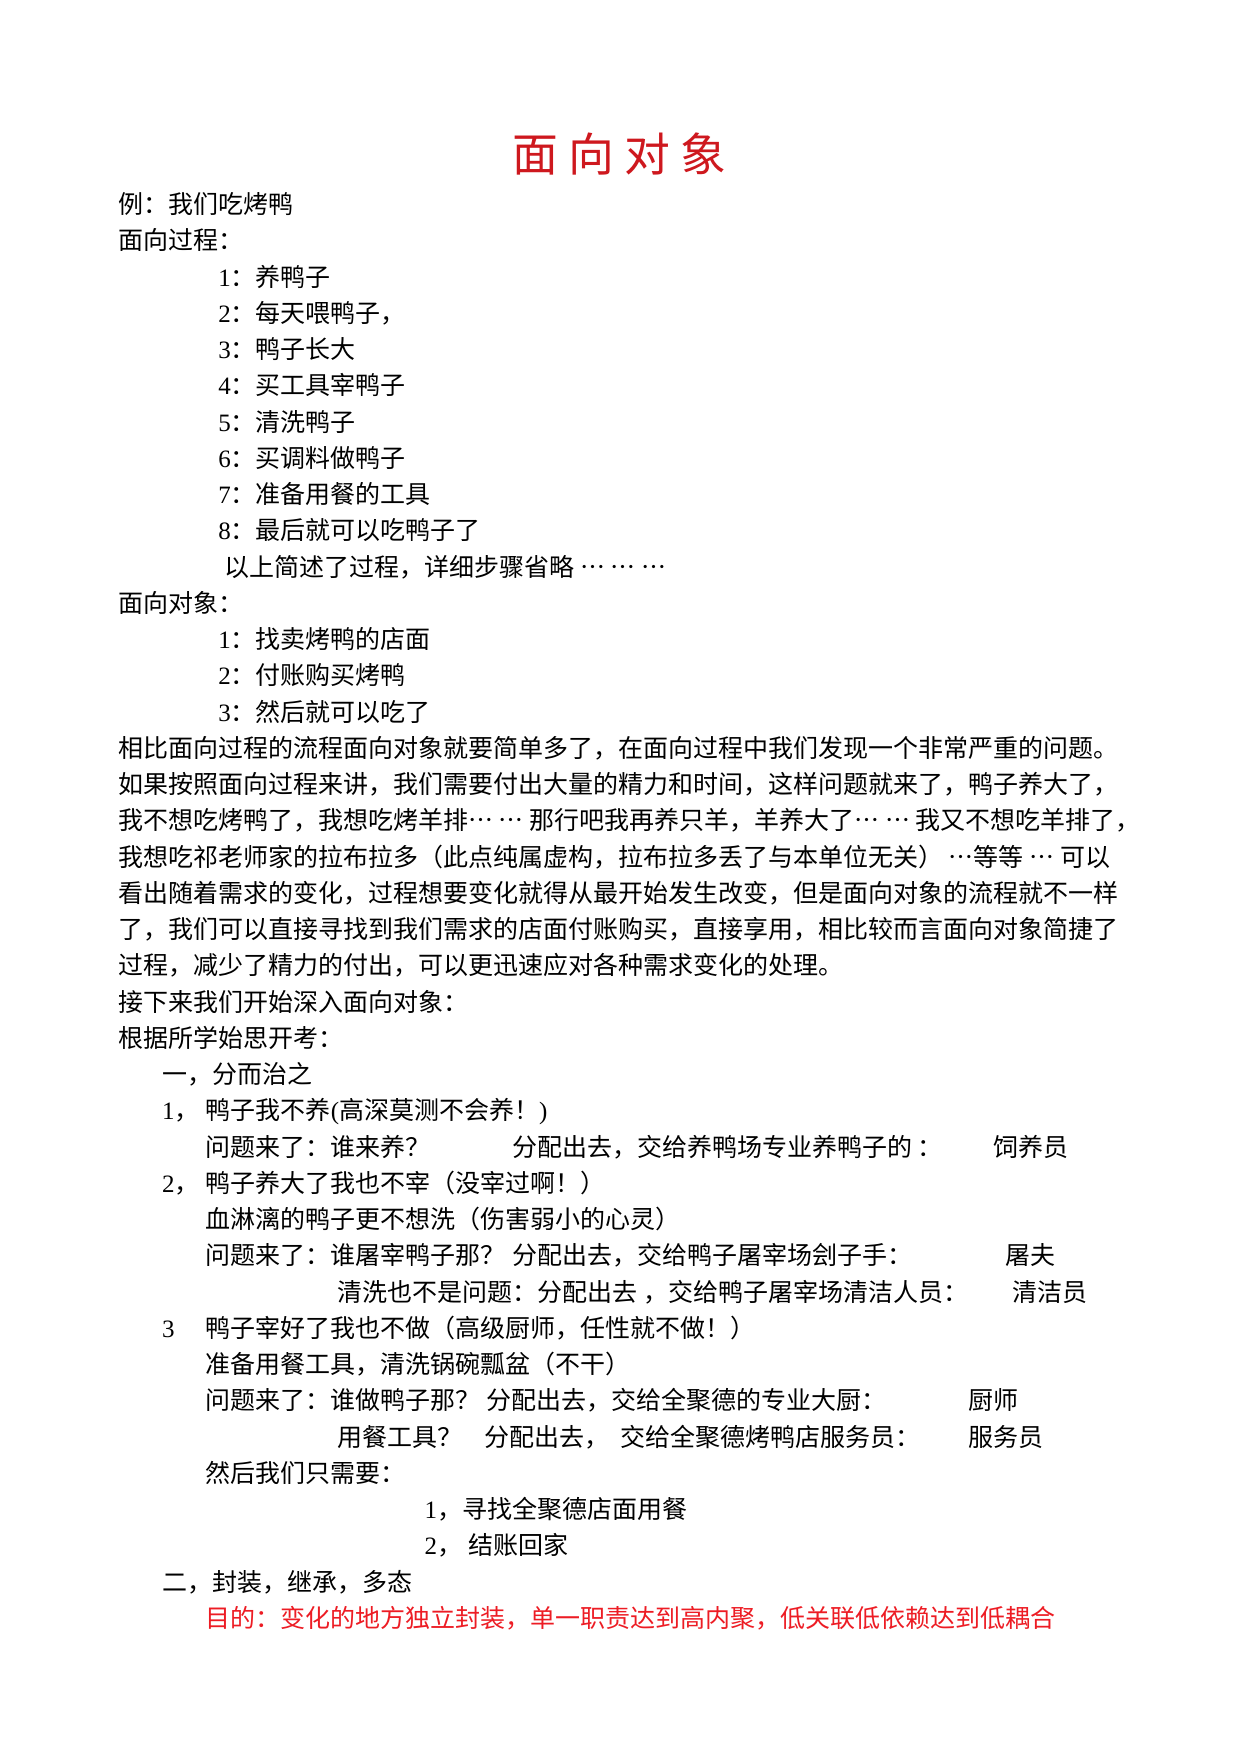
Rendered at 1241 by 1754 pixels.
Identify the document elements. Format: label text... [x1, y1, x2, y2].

text 5：清洗鸭子 [118, 402, 1122, 438]
text 一，分而治之 [118, 1054, 1122, 1091]
text 8：最后就可以吃鸭子了 [118, 511, 1122, 547]
text 3 鸭子宰好了我也不做（高级厨师，任性就不做！） [118, 1308, 1122, 1344]
text 2， 鸭子养大了我也不宰（没宰过啊！） [118, 1163, 1122, 1199]
text 根据所学始思开考： [118, 1018, 1122, 1054]
text 例：我们吃烤鸭 [118, 184, 1122, 221]
text 3：然后就可以吃了 [118, 692, 1122, 728]
text 1，寻找全聚德店面用餐 [118, 1489, 1122, 1526]
text 1：找卖烤鸭的店面 [118, 619, 1122, 656]
text 目的：变化的地方独立封装，单一职责达到高内聚，低关联低依赖达到低耦合 [118, 1598, 1122, 1634]
text 问题来了：谁来养？ 分配出去，交给养鸭场专业养鸭子的 ： 饲养员 [118, 1127, 1122, 1163]
text 2：付账购买烤鸭 [118, 656, 1122, 692]
text 4：买工具宰鸭子 [118, 366, 1122, 402]
text 问题来了：谁屠宰鸭子那？ 分配出去，交给鸭子屠宰场刽子手： 屠夫 [118, 1236, 1122, 1272]
text 用餐工具？ 分配出去， 交给全聚德烤鸭店服务员： 服务员 [118, 1417, 1122, 1453]
text 面 向 对 象 [118, 118, 1122, 184]
text 然后我们只需要： [118, 1453, 1122, 1489]
text 血淋漓的鸭子更不想洗（伤害弱小的心灵） [118, 1199, 1122, 1236]
text 3：鸭子长大 [118, 329, 1122, 366]
text 7：准备用餐的工具 [118, 474, 1122, 511]
text 二，封装，继承，多态 [118, 1562, 1122, 1598]
text 面向对象： [118, 583, 1122, 619]
text 2， 结账回家 [118, 1526, 1122, 1562]
text 1， 鸭子我不养(高深莫测不会养！) [118, 1091, 1122, 1127]
text 6：买调料做鸭子 [118, 438, 1122, 474]
text 清洗也不是问题：分配出去 ，交给鸭子屠宰场清洁人员： 清洁员 [118, 1272, 1122, 1308]
text 相比面向过程的流程面向对象就要简单多了，在面向过程中我们发现一个非常严重的问题。如果按照面向过程来讲，我们需要付出大量的精力和时间，这样问题就来了，鸭子养大了，我不想吃烤鸭了，我想吃烤羊排… … 那行吧我再养只羊，羊养大了… … 我又不想吃羊排了，我想吃祁老师家的拉布拉多（此点纯属虚构，拉布拉多丢了与本单位无关） …等等 … 可以看出随着需求的变化，过程想要变化就得从最开始发生改变，但是面向对象的流程就不一样了，我们可以直接寻找到我们需求的店面付账购买，直接享用，相比较而言面向对象简捷了过程，减少了精力的付出，可以更迅速应对各种需求变化的处理。 [118, 728, 1122, 982]
text 问题来了：谁做鸭子那？ 分配出去，交给全聚德的专业大厨： 厨师 [118, 1381, 1122, 1417]
text 面向过程： [118, 221, 1122, 257]
text 准备用餐工具，清洗锅碗瓢盆（不干） [118, 1344, 1122, 1381]
text 以上简述了过程，详细步骤省略 … … … [118, 547, 1122, 583]
text 1：养鸭子 [118, 257, 1122, 293]
text 接下来我们开始深入面向对象： [118, 982, 1122, 1018]
text 2：每天喂鸭子， [118, 293, 1122, 329]
